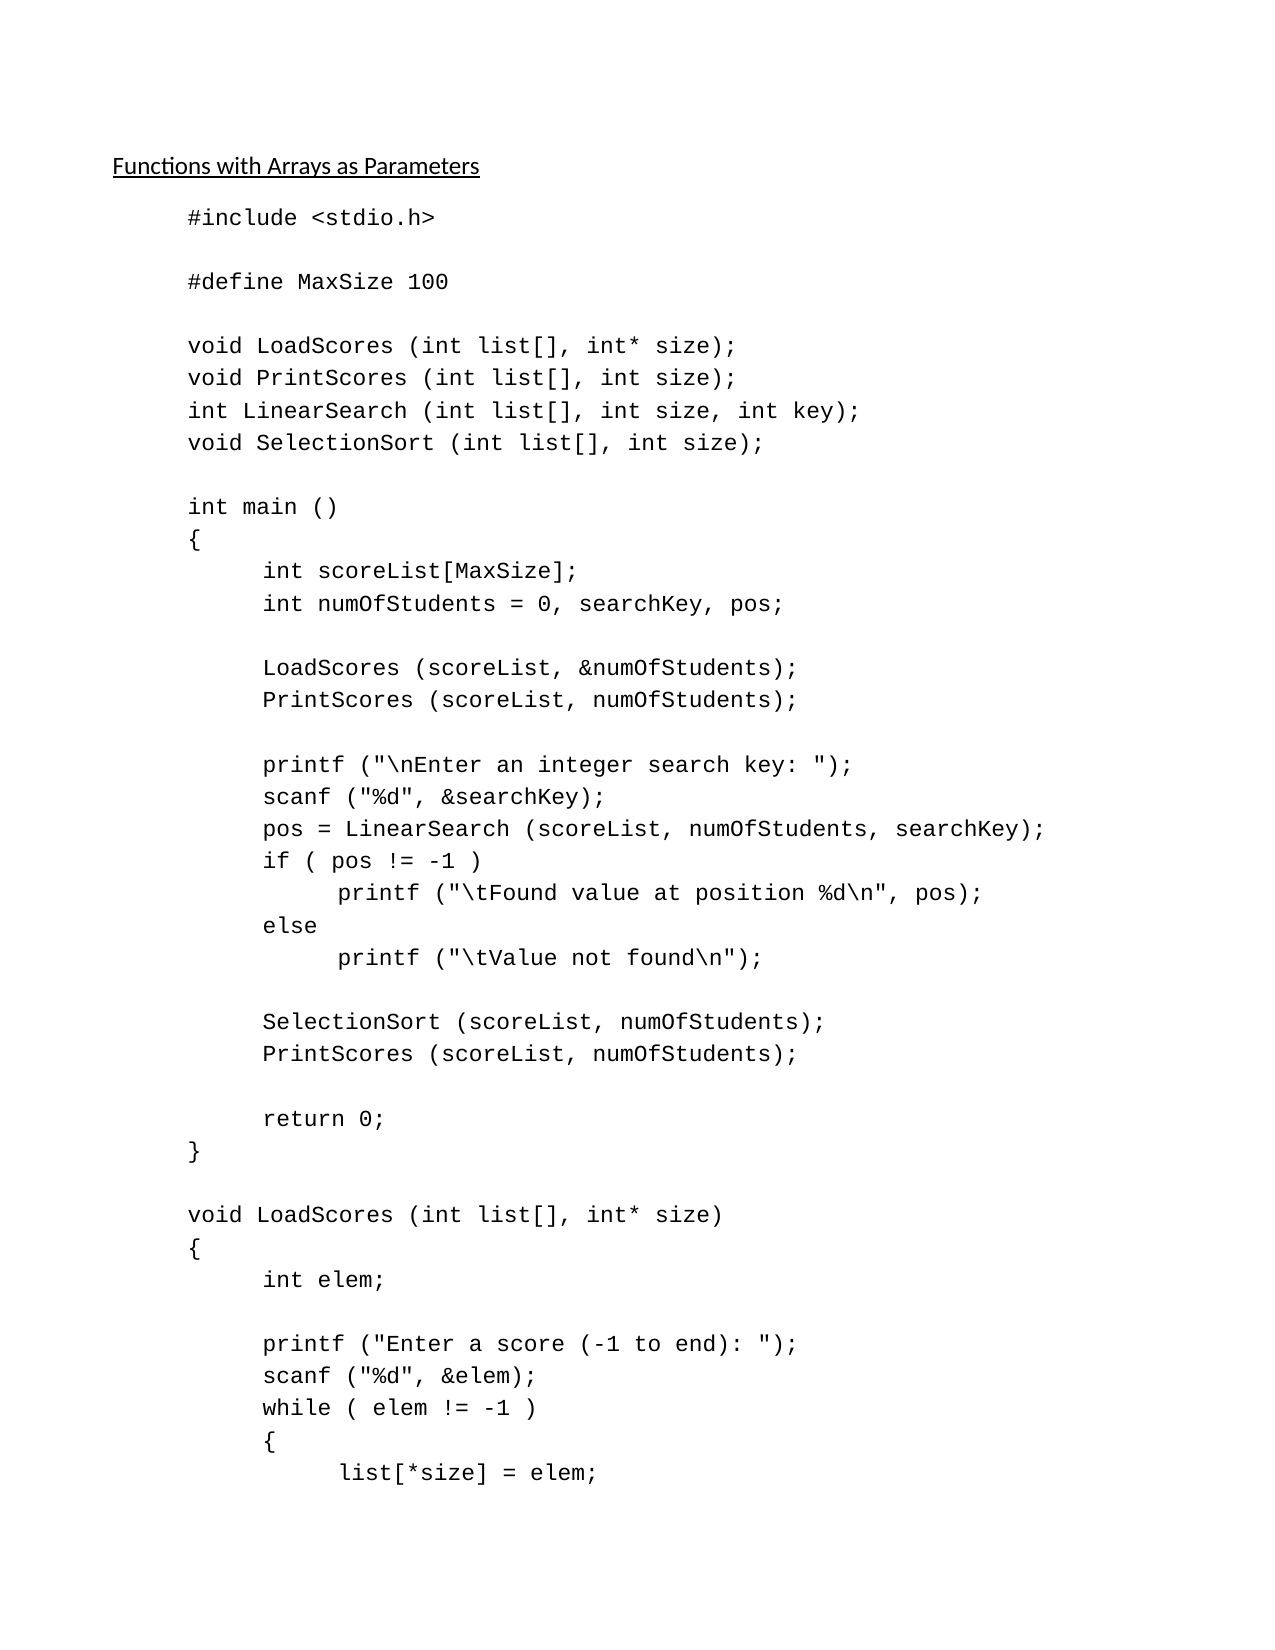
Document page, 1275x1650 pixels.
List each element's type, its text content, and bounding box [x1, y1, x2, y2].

text Functions with Arrays as Parameters [112, 150, 1162, 181]
text int scoreList[MaxSize]; [187, 560, 1162, 586]
text int numOfStudents = 0, searchKey, pos; [187, 592, 1162, 618]
text return 0; [187, 1107, 1162, 1133]
text list[*size] = elem; [187, 1461, 1162, 1487]
text { [187, 1236, 1162, 1262]
text { [187, 528, 1162, 554]
text void LoadScores (int list[], int* size) [187, 1204, 1162, 1229]
text int elem; [187, 1268, 1162, 1294]
text void SelectionSort (int list[], int size); [187, 431, 1162, 457]
text #include <stdio.h> [187, 206, 1162, 232]
text pos = LinearSearch (scoreList, numOfStudents, searchKey); [187, 817, 1162, 843]
text printf ("\tFound value at position %d\n", pos); [187, 882, 1162, 908]
text int LinearSearch (int list[], int size, int key); [187, 399, 1162, 425]
text printf ("\nEnter an integer search key: "); [187, 753, 1162, 779]
text PrintScores (scoreList, numOfStudents); [187, 1043, 1162, 1069]
text while ( elem != -1 ) [187, 1397, 1162, 1423]
text else [187, 914, 1162, 940]
text printf ("\tValue not found\n"); [187, 946, 1162, 972]
text LoadScores (scoreList, &numOfStudents); [187, 656, 1162, 682]
text #define MaxSize 100 [187, 270, 1162, 296]
text PrintScores (scoreList, numOfStudents); [187, 689, 1162, 714]
text } [187, 1139, 1162, 1165]
text { [187, 1429, 1162, 1455]
text scanf ("%d", &elem); [187, 1364, 1162, 1391]
text printf ("Enter a score (-1 to end): "); [187, 1332, 1162, 1358]
text int main () [187, 496, 1162, 521]
text void PrintScores (int list[], int size); [187, 367, 1162, 393]
text scanf ("%d", &searchKey); [187, 785, 1162, 811]
text SelectionSort (scoreList, numOfStudents); [187, 1011, 1162, 1036]
text if ( pos != -1 ) [187, 849, 1162, 876]
text void LoadScores (int list[], int* size); [187, 334, 1162, 361]
